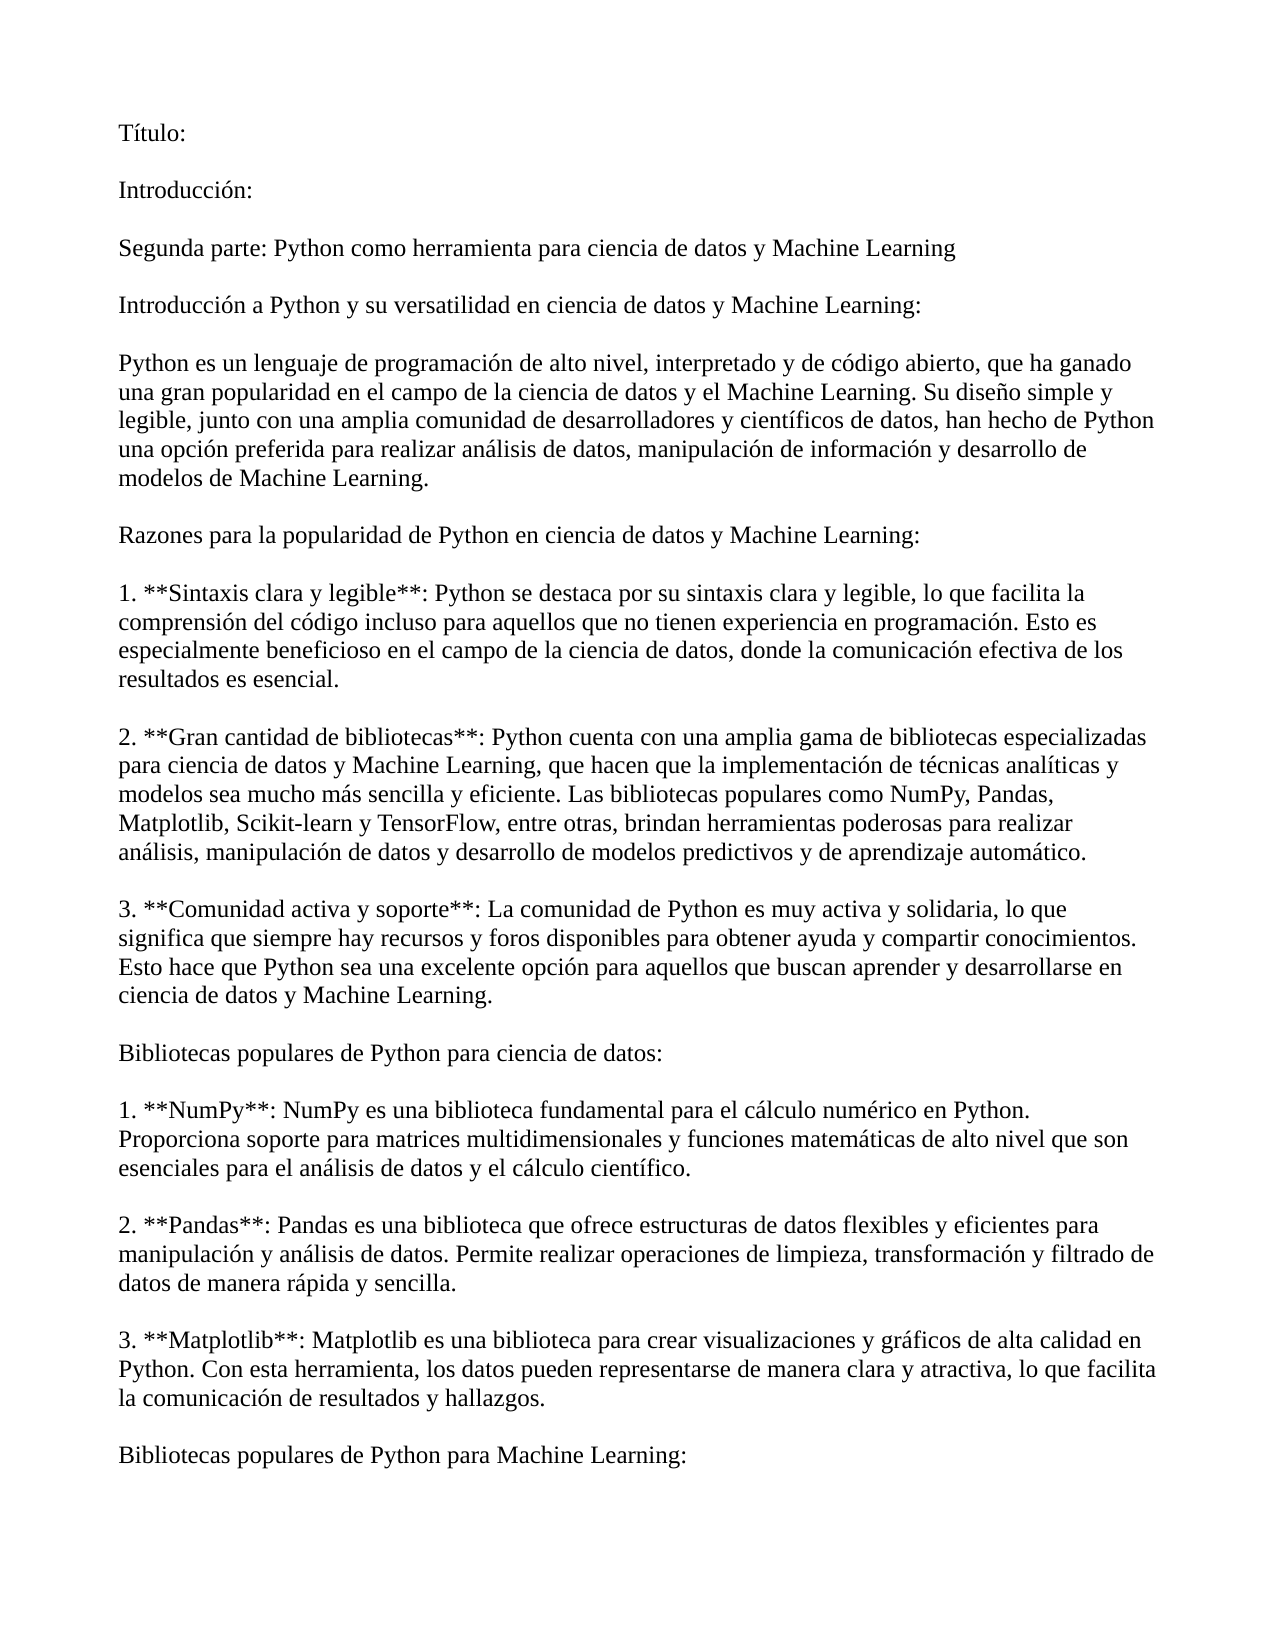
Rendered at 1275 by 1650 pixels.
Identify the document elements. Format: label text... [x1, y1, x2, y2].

text Bibliotecas populares de Python para Machine Learning: [118, 1441, 1157, 1469]
text Python es un lenguaje de programación de alto nivel, interpretado y de código abierto, que ha ganado una gran popularidad en el campo de la ciencia de datos y el Machine Learning. Su diseño simple y legible, junto con una amplia comunidad de desarrolladores y científicos de datos, han hecho de Python una opción preferida para realizar análisis de datos, manipulación de información y desarrollo de modelos de Machine Learning. [118, 348, 1157, 492]
text Bibliotecas populares de Python para ciencia de datos: [118, 1038, 1157, 1067]
text Introducción: [118, 176, 1157, 204]
text 3. **Matplotlib**: Matplotlib es una biblioteca para crear visualizaciones y gráficos de alta calidad en Python. Con esta herramienta, los datos pueden representarse de manera clara y atractiva, lo que facilita la comunicación de resultados y hallazgos. [118, 1326, 1157, 1412]
text 2. **Pandas**: Pandas es una biblioteca que ofrece estructuras de datos flexibles y eficientes para manipulación y análisis de datos. Permite realizar operaciones de limpieza, transformación y filtrado de datos de manera rápida y sencilla. [118, 1211, 1157, 1297]
text 2. **Gran cantidad de bibliotecas**: Python cuenta con una amplia gama de bibliotecas especializadas para ciencia de datos y Machine Learning, que hacen que la implementación de técnicas analíticas y modelos sea mucho más sencilla y eficiente. Las bibliotecas populares como NumPy, Pandas, Matplotlib, Scikit-learn y TensorFlow, entre otras, brindan herramientas poderosas para realizar análisis, manipulación de datos y desarrollo de modelos predictivos y de aprendizaje automático. [118, 722, 1157, 866]
text 3. **Comunidad activa y soporte**: La comunidad de Python es muy activa y solidaria, lo que significa que siempre hay recursos y foros disponibles para obtener ayuda y compartir conocimientos. Esto hace que Python sea una excelente opción para aquellos que buscan aprender y desarrollarse en ciencia de datos y Machine Learning. [118, 894, 1157, 1009]
text Título: [118, 118, 1157, 147]
text Introducción a Python y su versatilidad en ciencia de datos y Machine Learning: [118, 291, 1157, 319]
text 1. **Sintaxis clara y legible**: Python se destaca por su sintaxis clara y legible, lo que facilita la comprensión del código incluso para aquellos que no tienen experiencia en programación. Esto es especialmente beneficioso en el campo de la ciencia de datos, donde la comunicación efectiva de los resultados es esencial. [118, 578, 1157, 693]
text 1. **NumPy**: NumPy es una biblioteca fundamental para el cálculo numérico en Python. Proporciona soporte para matrices multidimensionales y funciones matemáticas de alto nivel que son esenciales para el análisis de datos y el cálculo científico. [118, 1096, 1157, 1182]
text Segunda parte: Python como herramienta para ciencia de datos y Machine Learning [118, 233, 1157, 262]
text Razones para la popularidad de Python en ciencia de datos y Machine Learning: [118, 521, 1157, 549]
